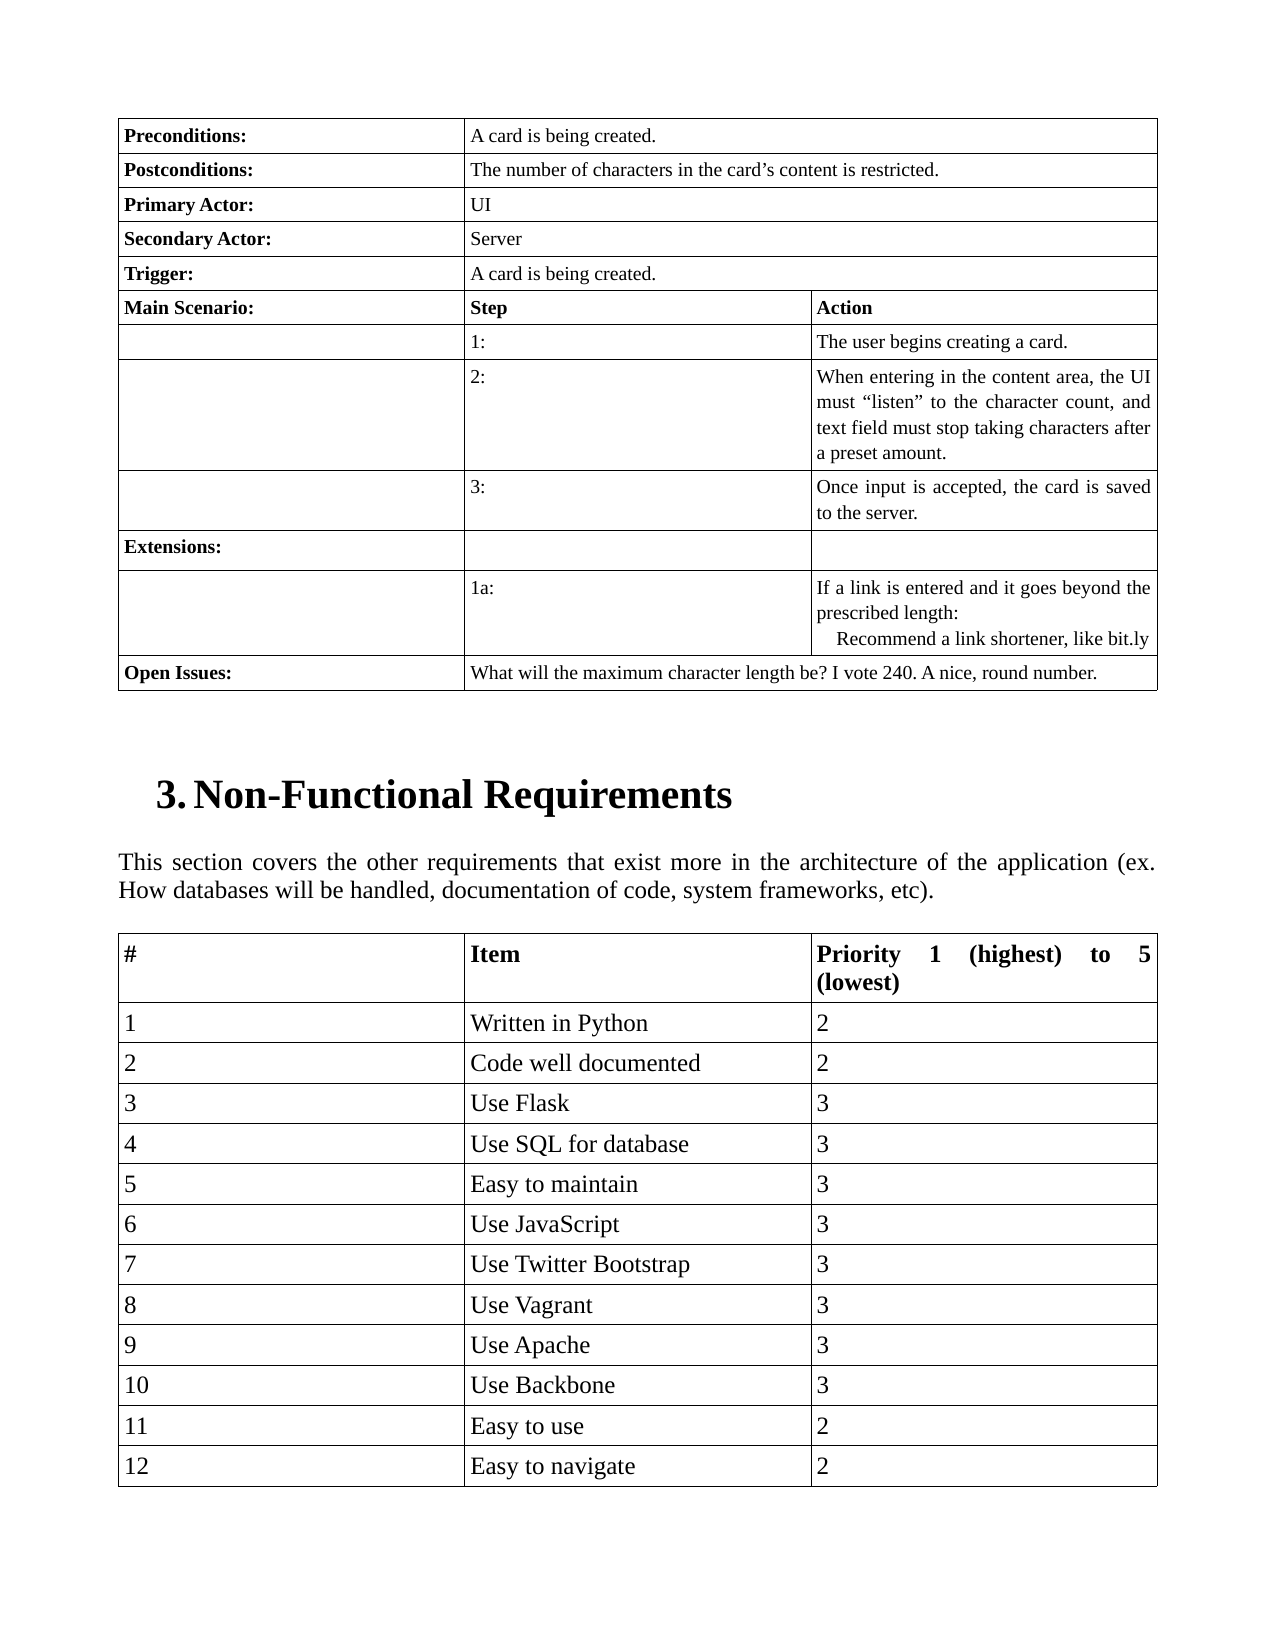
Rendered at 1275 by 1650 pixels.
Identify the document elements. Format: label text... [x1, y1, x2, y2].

table_cell Open Issues: [119, 656, 464, 690]
table_cell If a link is entered and it goes beyond the prescribed length: Recommend a link shortener, like bit.ly [812, 571, 1157, 655]
text This section covers the other requirements that exist more in the architecture of the application (ex. How databases will be handled, documentation of code, system frameworks, etc). [118, 847, 1157, 904]
table_cell Easy to use [465, 1406, 811, 1445]
table_cell 2 [119, 1043, 464, 1082]
table_cell Easy to navigate [465, 1446, 811, 1486]
table_cell 2 [812, 1003, 1157, 1042]
table_cell 3 [812, 1205, 1157, 1244]
table_cell Code well documented [465, 1043, 811, 1082]
table_cell Server [465, 222, 1157, 256]
table_cell Once input is accepted, the card is saved to the server. [812, 471, 1157, 529]
table_cell 6 [119, 1205, 464, 1244]
table_cell 3 [812, 1325, 1157, 1365]
table_cell The user begins creating a card. [812, 325, 1157, 359]
table_cell 1: [465, 325, 811, 359]
table_cell [119, 571, 464, 655]
table_cell 3 [812, 1366, 1157, 1405]
table_cell Use Vagrant [465, 1285, 811, 1324]
table_cell [812, 531, 1157, 570]
table_cell 12 [119, 1446, 464, 1486]
table_cell 4 [119, 1124, 464, 1163]
table_cell Primary Actor: [119, 188, 464, 221]
table_cell When entering in the content area, the UI must “listen” to the character count, and text field must stop taking characters after a preset amount. [812, 360, 1157, 470]
table_cell Use Flask [465, 1084, 811, 1123]
table_cell A card is being created. [465, 257, 1157, 290]
table_cell 5 [119, 1164, 464, 1203]
table_cell 2 [812, 1043, 1157, 1082]
table_cell Easy to maintain [465, 1164, 811, 1203]
table_cell Written in Python [465, 1003, 811, 1042]
table_cell Secondary Actor: [119, 222, 464, 256]
table_cell 7 [119, 1245, 464, 1284]
table_cell 10 [119, 1366, 464, 1405]
table_cell Postconditions: [119, 154, 464, 187]
table_cell 2 [812, 1406, 1157, 1445]
table_cell Use JavaScript [465, 1205, 811, 1244]
table_cell Action [812, 291, 1157, 324]
table_cell 3: [465, 471, 811, 529]
table_cell Step [465, 291, 811, 324]
table_cell 1 [119, 1003, 464, 1042]
table_cell Use Twitter Bootstrap [465, 1245, 811, 1284]
table_cell Use SQL for database [465, 1124, 811, 1163]
table_cell 3 [812, 1084, 1157, 1123]
table_header Item [465, 934, 811, 1002]
table_cell Main Scenario: [119, 291, 464, 324]
table_cell A card is being created. [465, 119, 1157, 152]
table_cell [465, 531, 811, 570]
table_cell [119, 325, 464, 359]
table_cell 9 [119, 1325, 464, 1365]
table_header # [119, 934, 464, 1002]
table_cell 2 [812, 1446, 1157, 1486]
table_cell What will the maximum character length be? I vote 240. A nice, round number. [465, 656, 1157, 690]
table_cell Use Apache [465, 1325, 811, 1365]
table_cell 11 [119, 1406, 464, 1445]
table_cell Trigger: [119, 257, 464, 290]
table_cell 3 [812, 1285, 1157, 1324]
table_header Priority 1 (highest) to 5 (lowest) [812, 934, 1157, 1002]
table_cell 2: [465, 360, 811, 470]
table_cell 3 [119, 1084, 464, 1123]
table_cell UI [465, 188, 1157, 221]
table_cell Use Backbone [465, 1366, 811, 1405]
table_cell 3 [812, 1124, 1157, 1163]
table_cell 3 [812, 1245, 1157, 1284]
table_cell 1a: [465, 571, 811, 655]
table_cell Preconditions: [119, 119, 464, 152]
table_cell The number of characters in the card’s content is restricted. [465, 154, 1157, 187]
list Non-Functional Requirements [156, 770, 1157, 818]
table_cell Extensions: [119, 531, 464, 570]
table_cell 8 [119, 1285, 464, 1324]
table_cell 3 [812, 1164, 1157, 1203]
table_cell [119, 471, 464, 529]
table_cell [119, 360, 464, 470]
